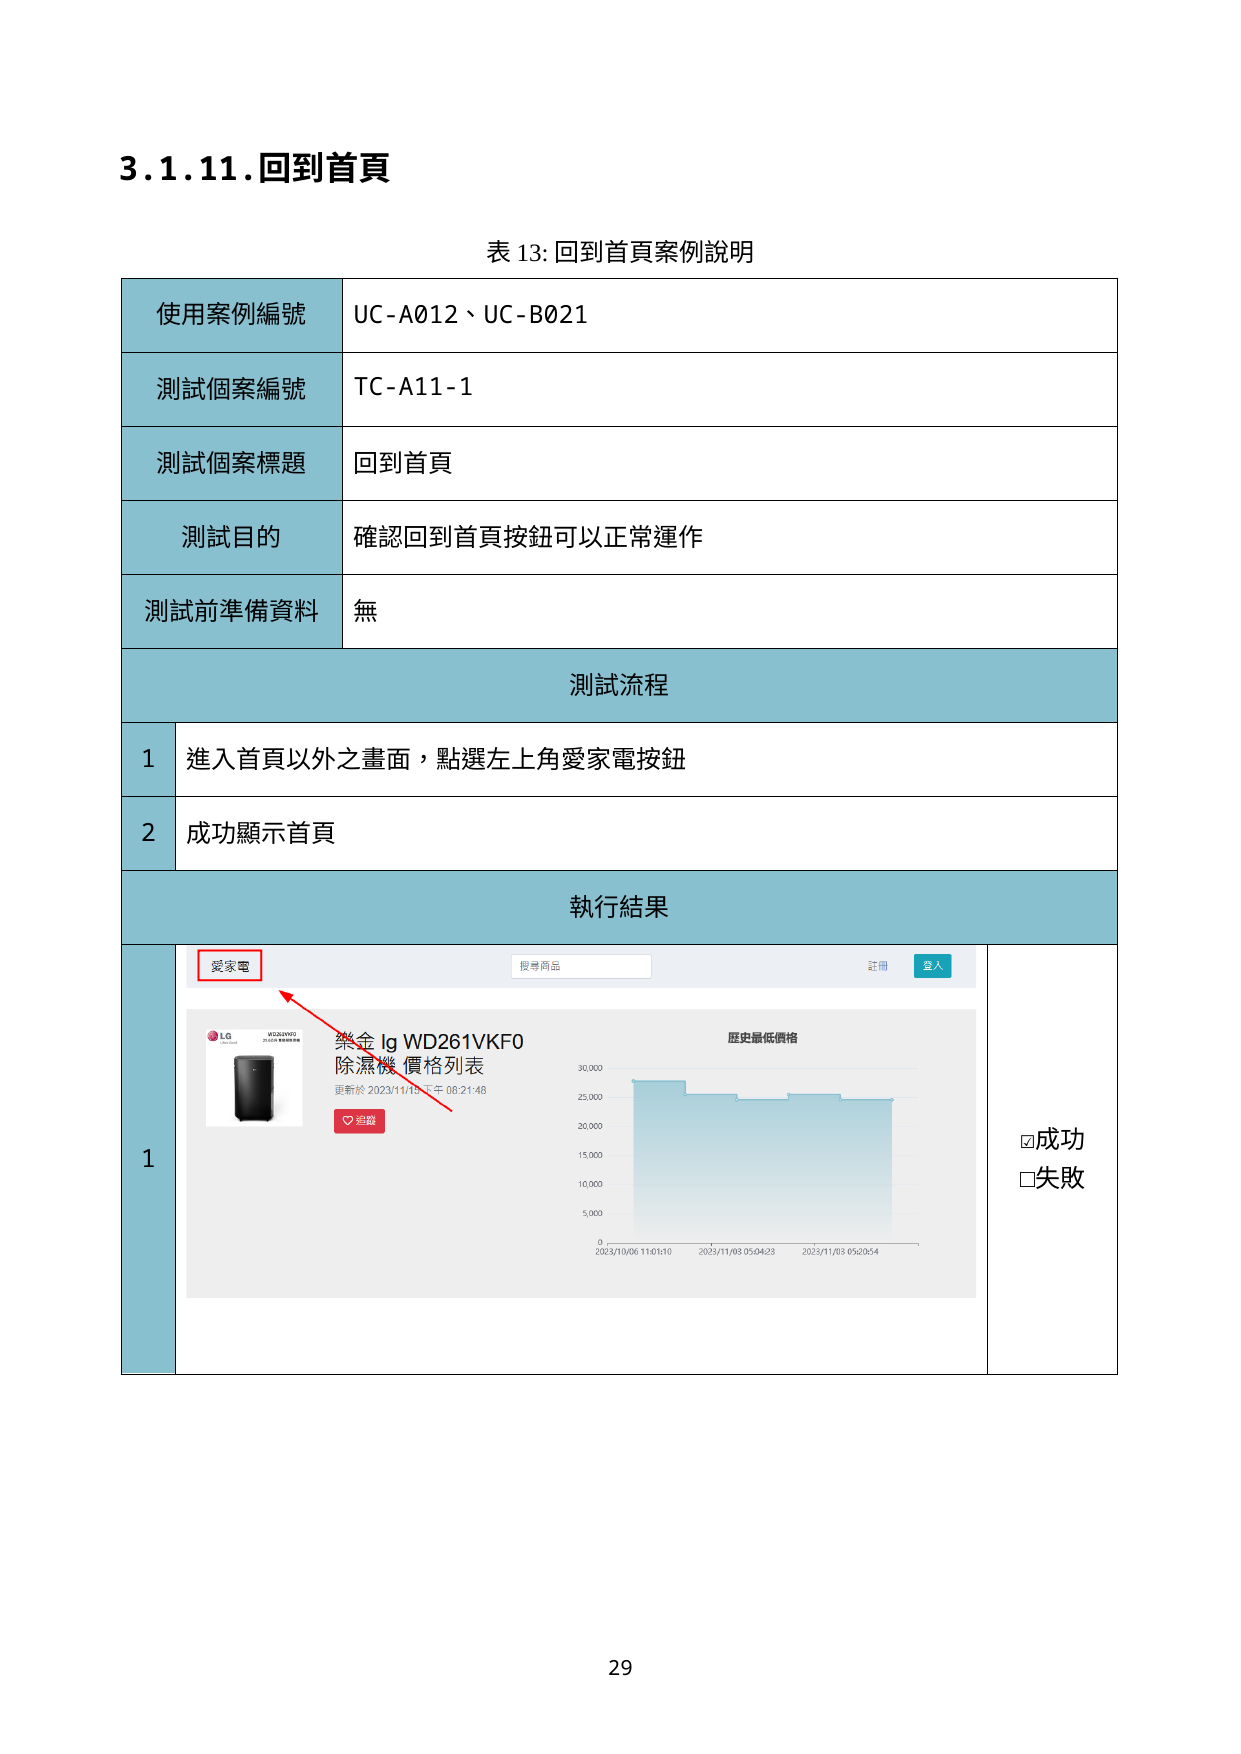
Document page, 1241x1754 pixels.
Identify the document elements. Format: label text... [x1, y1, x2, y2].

table_cell 回到首頁 [343, 427, 1117, 500]
table_cell 測試前準備資料 [122, 575, 342, 648]
table_header UC-A012、UC-B021 [343, 279, 1117, 352]
table_cell ☑成功 □失敗 [988, 945, 1117, 1373]
table_cell 測試個案標題 [122, 427, 342, 500]
picture [186, 945, 977, 1298]
table_cell 成功顯示首頁 [176, 797, 1117, 870]
table_cell 測試目的 [122, 501, 342, 574]
subtitle 3.1.11.回到首頁 [118, 142, 1122, 190]
table_header 使用案例編號 [122, 279, 342, 352]
table_cell TC-A11-1 [343, 353, 1117, 426]
table_cell 1 [122, 945, 175, 1373]
text 表 13: 回到首頁案例說明 [118, 233, 1122, 269]
table_cell 1 [122, 723, 175, 796]
table_cell [176, 945, 987, 1373]
table_cell 執行結果 [122, 871, 1117, 944]
table_cell 2 [122, 797, 175, 870]
table_cell 確認回到首頁按鈕可以正常運作 [343, 501, 1117, 574]
table_cell 測試流程 [122, 649, 1117, 722]
table_cell 進入首頁以外之畫面，點選左上角愛家電按鈕 [176, 723, 1117, 796]
table_cell 無 [343, 575, 1117, 648]
table_cell 測試個案編號 [122, 353, 342, 426]
